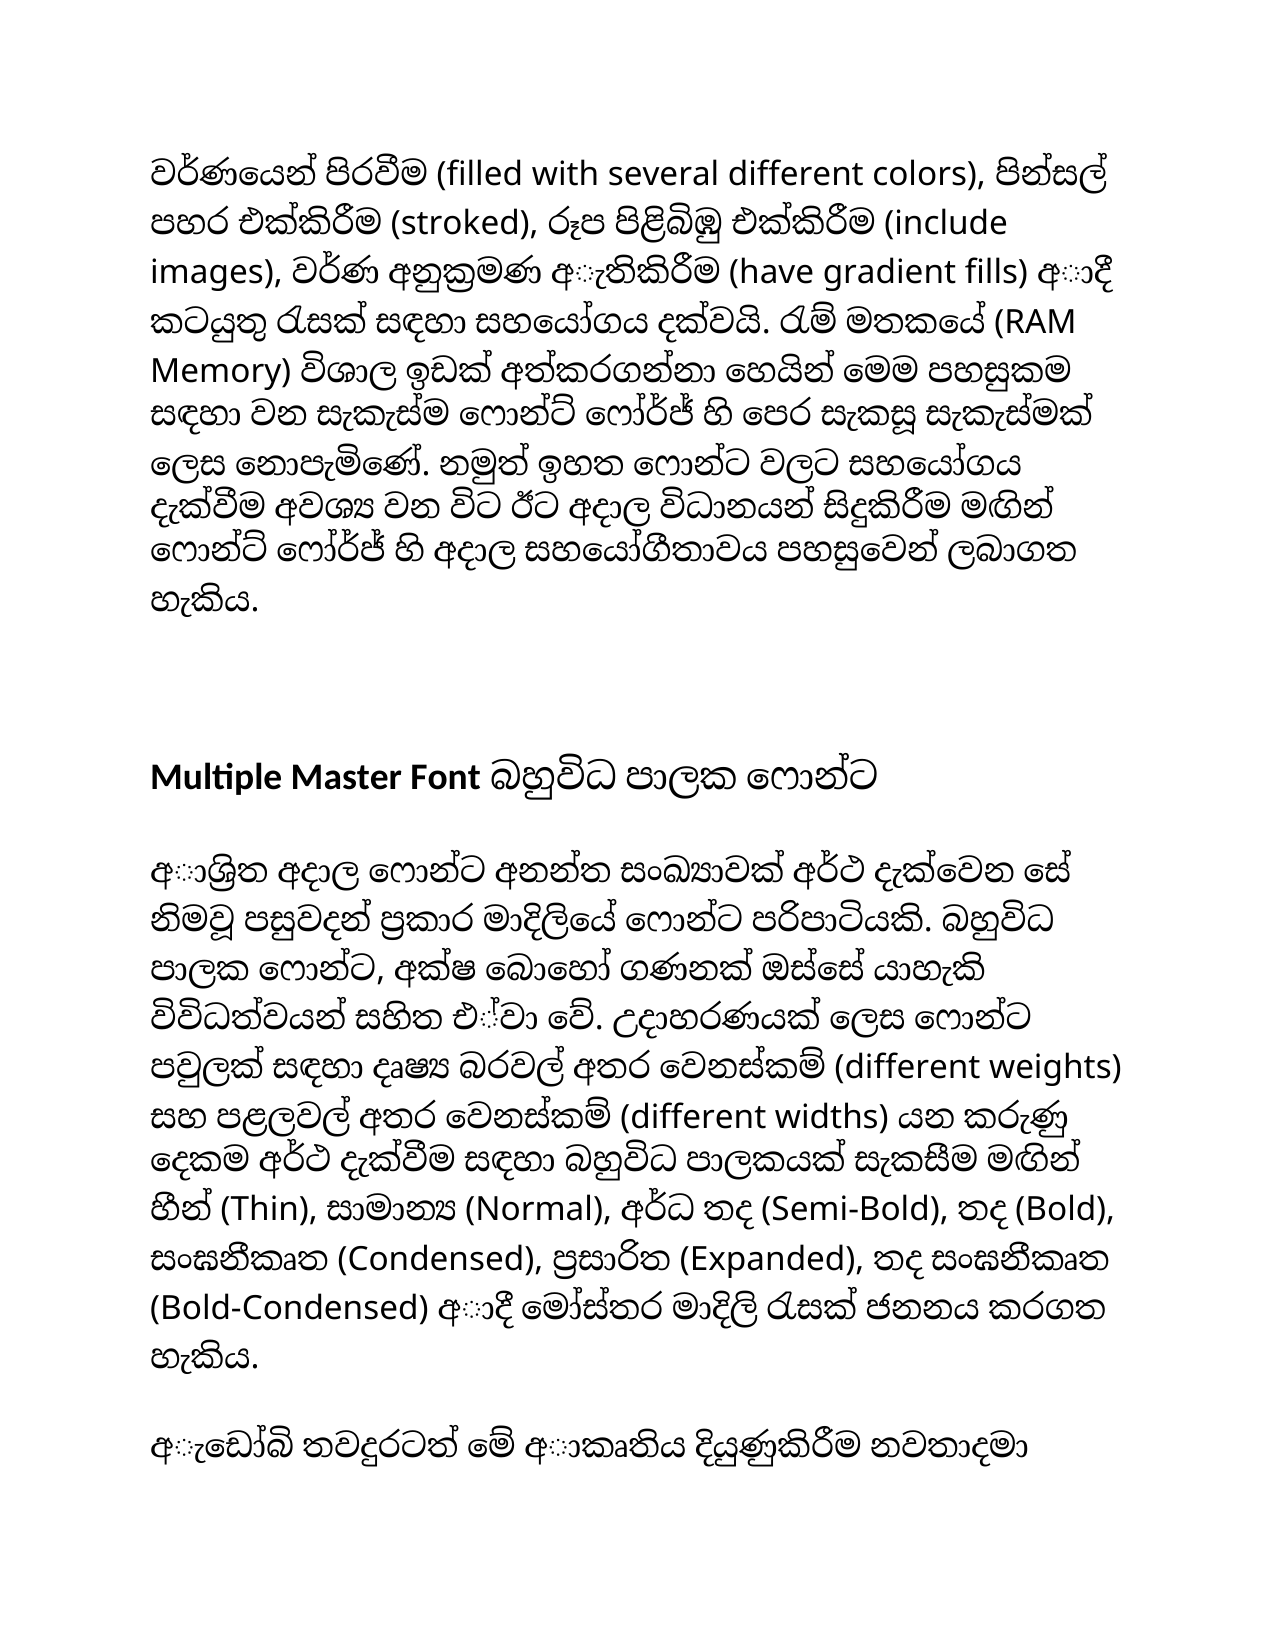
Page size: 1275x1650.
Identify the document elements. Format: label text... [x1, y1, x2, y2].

text අාශ්‍රිත අදාල ෆොන්ට අනන්ත සංඛ්‍යාවක් අර්ථ දැක්වෙන සේ නිමවූ පසුවදන් ප්‍රකාර මාදිලියේ ෆොන්ට පරිපාටියකි. බහුවිධ පාලක ෆොන්ට, අක්ෂ බොහෝ ගණනක් ඔස්සේ යාහැකි විවිධත්වයන් සහිත එ්වා වේ. උදාහරණයක් ලෙස ෆොන්ට පවුලක් සඳහා දෘෂ්‍ය බරවල් අතර වෙනස්කම් (different weights) සහ පළලවල් අතර වෙනස්කම් (different widths) යන කරුණු දෙකම අර්ථ දැක්වීම සඳහා බහුවිධ පාලකයක් සැකසීම මඟින් හීන් (Thin), සාමාන්‍ය (Normal), අර්ධ තද (Semi-Bold), තද (Bold), සංඝනීකෘත (Condensed), ප්‍රසාරිත (Expanded), තද සංඝනීකෘත (Bold-Condensed) අාදී මෝස්තර මාදිලි රැසක් ජනනය කරගත හැකිය. [150, 852, 1125, 1382]
text අැඩෝබි තවදුරටත් මේ අාකෘතිය දියුණුකිරීම නවතාදමා [150, 1427, 1125, 1471]
subtitle Multiple Master Font බහුවිධ පාලක ෆොන්ට [150, 753, 1125, 799]
text වර්ණයෙන් පිරවීම (filled with several different colors), පින්සල් පහර එක්කිරීම (stroked), රූප පිළිබිඹු එක්කිරීම (include images), වර්ණ අනුක්‍රමණ අැතිකිරීම (have gradient fills) අාදී කටයුතු රැසක් සඳහා සහයෝගය දක්වයි. රැම් මතකයේ (RAM Memory) විශාල ඉඩක් අත්කරගන්නා හෙයින් මෙම පහසුකම සඳහා වන සැකැස්ම ෆොන්ට් ෆෝර්ජ් හි පෙර සැකසූ සැකැස්මක් ලෙස නොපැමිණේ. නමුත් ඉහත ෆොන්ට වලට සහයෝගය දැක්වීම අවශ්‍ය වන විට ඊට අදාල විධානයන් සිදුකිරීම මඟින් ෆොන්ට් ෆෝර්ජ් හි අදාල සහයෝගීතාවය පහසුවෙන් ලබාගත හැකිය. [150, 150, 1125, 624]
